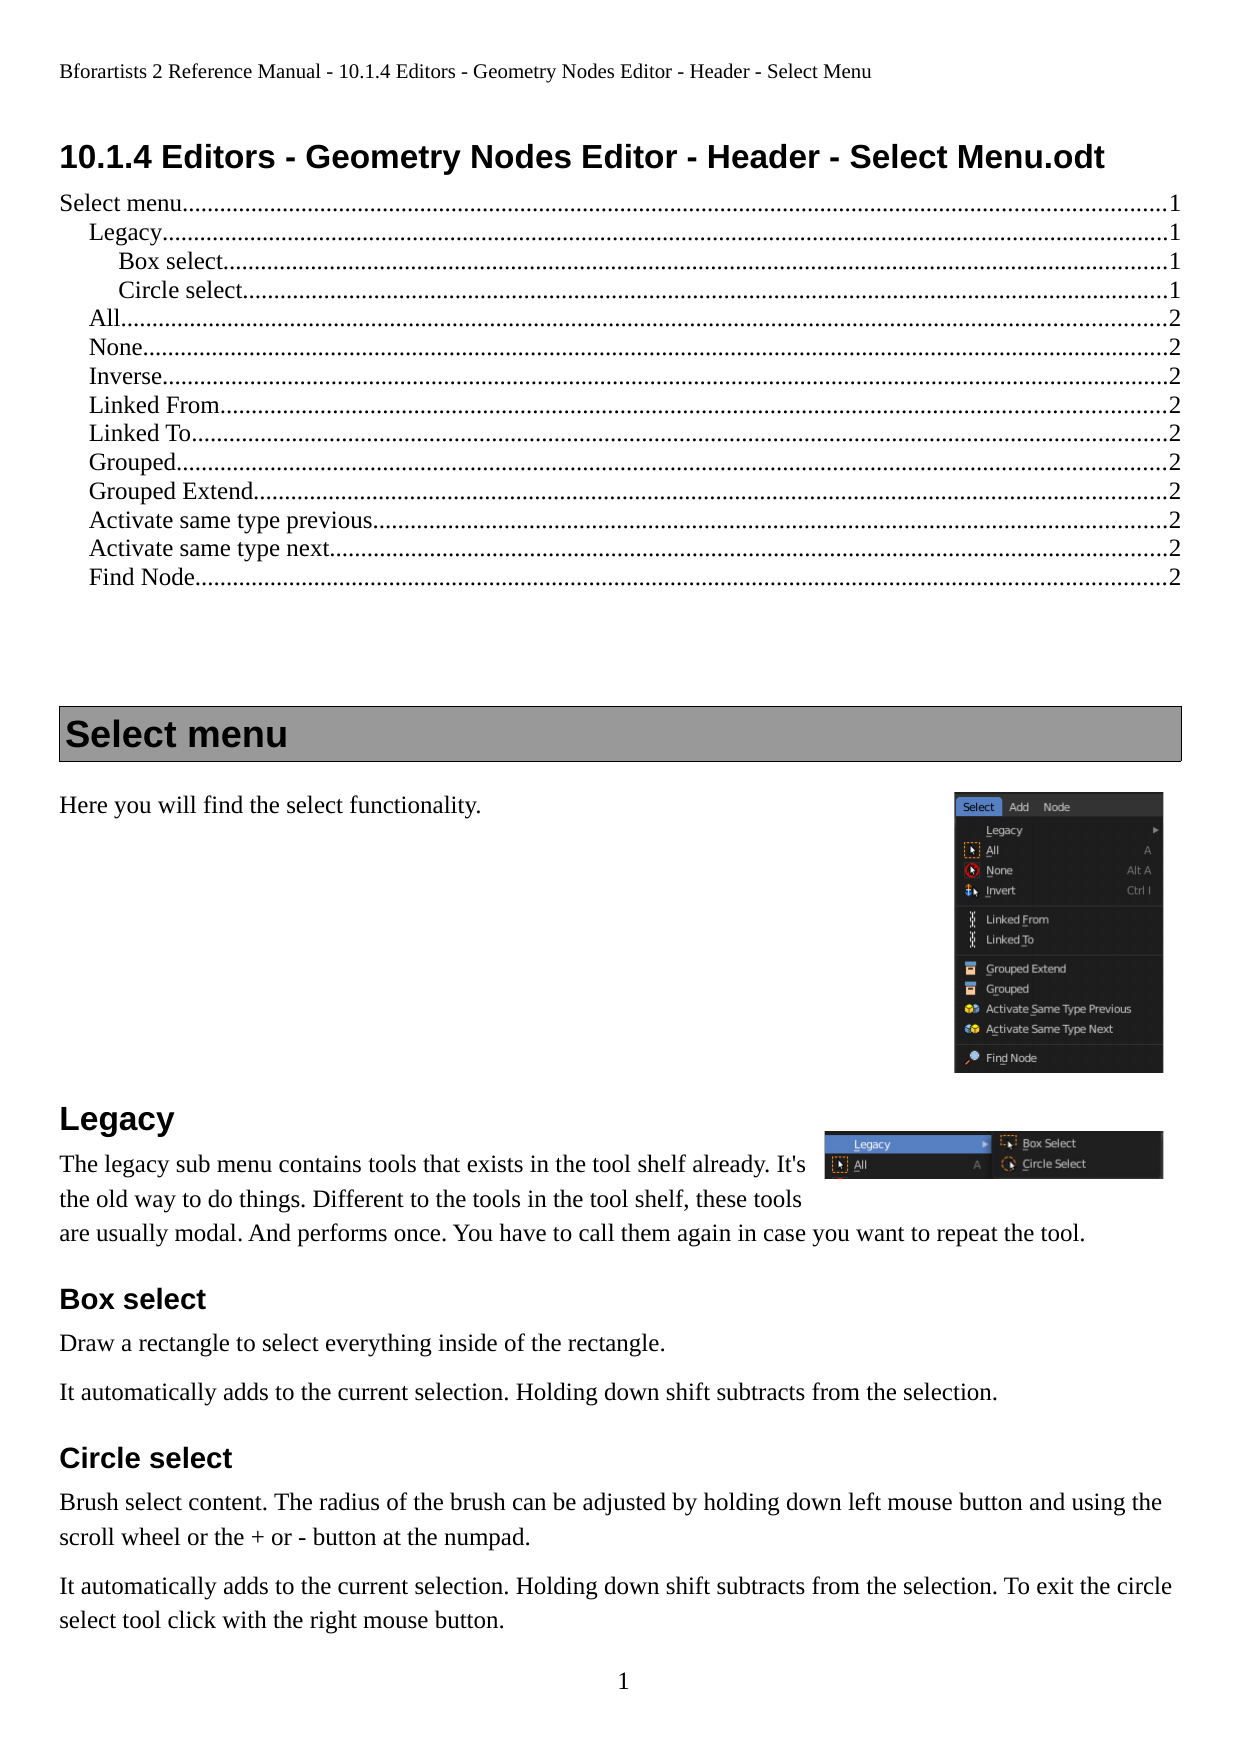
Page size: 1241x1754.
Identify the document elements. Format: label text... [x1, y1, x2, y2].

text Linked From 2 [88, 390, 1181, 418]
text Select menu 1 [59, 188, 1181, 217]
text None 2 [88, 332, 1181, 361]
text Grouped 2 [88, 447, 1181, 476]
table_header Select menu [60, 707, 1181, 761]
text Draw a rectangle to select everything inside of the rectangle. [59, 1328, 1181, 1357]
picture [954, 792, 1164, 1073]
text Linked To 2 [88, 418, 1181, 447]
text Here you will find the select functionality. [59, 790, 1181, 819]
text Activate same type next 2 [88, 533, 1181, 562]
text Legacy 1 [88, 217, 1181, 246]
subtitle 10.1.4 Editors - Geometry Nodes Editor - Header - Select Menu.odt [59, 138, 1181, 176]
subtitle Circle select [59, 1441, 1181, 1475]
text It automatically adds to the current selection. Holding down shift subtracts from the selection. [59, 1377, 1181, 1406]
text Circle select 1 [118, 275, 1181, 303]
text The legacy sub menu contains tools that exists in the tool shelf already. It's the old way to do things. Different to the tools in the tool shelf, these tools are usually modal. And performs once. You have to call them again in case you want to repeat the tool. [59, 1149, 1181, 1247]
text It automatically adds to the current selection. Holding down shift subtracts from the selection. To exit the circle select tool click with the right mouse button. [59, 1571, 1181, 1634]
text Grouped Extend 2 [88, 476, 1181, 505]
subtitle Box select [59, 1282, 1181, 1316]
text All 2 [88, 303, 1181, 332]
text Find Node 2 [88, 562, 1181, 591]
text Brush select content. The radius of the brush can be adjusted by holding down left mouse button and using the scroll wheel or the + or - button at the numpad. [59, 1487, 1181, 1551]
subtitle Legacy [59, 1098, 1181, 1137]
text Inverse 2 [88, 361, 1181, 390]
text Box select 1 [118, 246, 1181, 275]
picture [824, 1131, 1164, 1179]
text Activate same type previous 2 [88, 505, 1181, 533]
